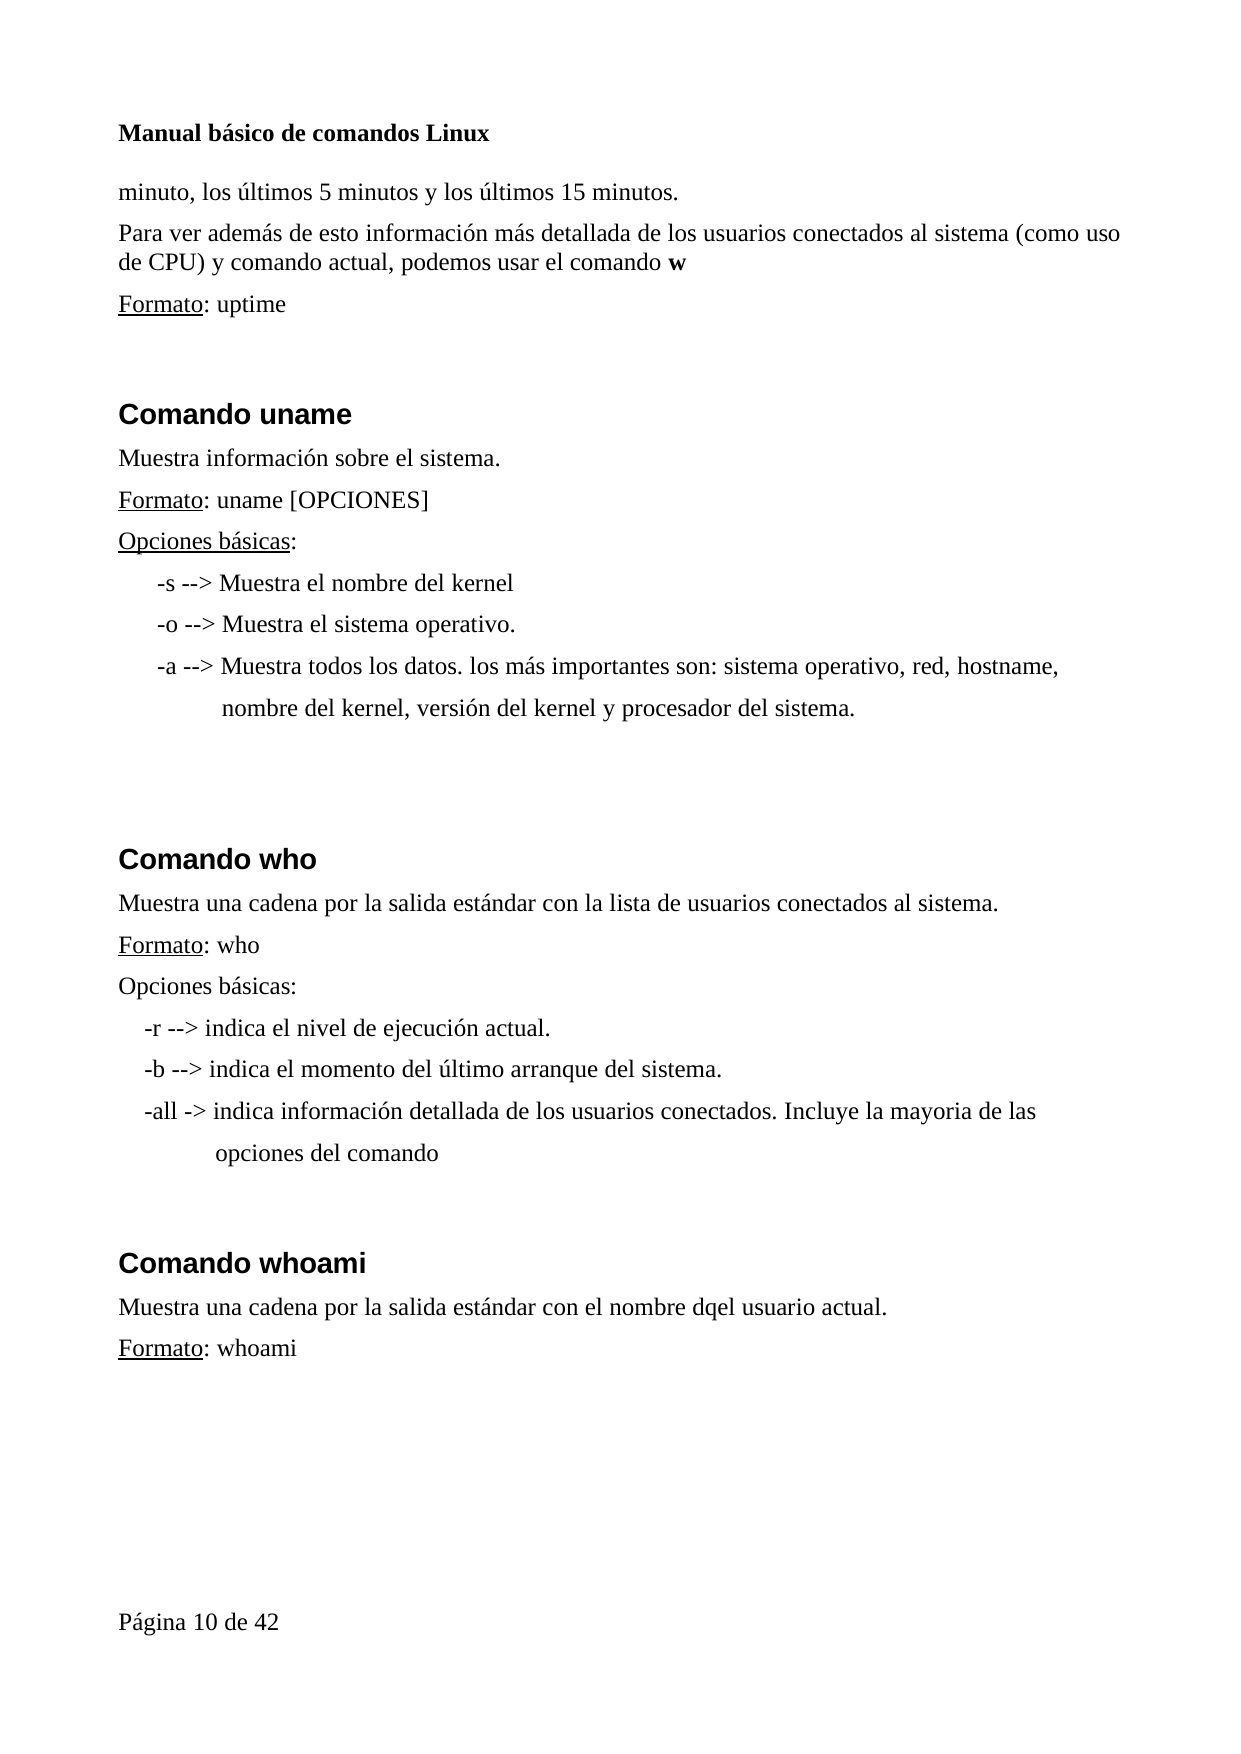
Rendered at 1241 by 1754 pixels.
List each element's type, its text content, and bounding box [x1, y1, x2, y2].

text Para ver además de esto información más detallada de los usuarios conectados al sistema (como uso de CPU) y comando actual, podemos usar el comando w [118, 218, 1122, 276]
text minuto, los últimos 5 minutos y los últimos 15 minutos. [118, 177, 1122, 206]
text Formato: who [118, 930, 1122, 959]
text -r --> indica el nivel de ejecución actual. [118, 1013, 1122, 1042]
text Formato: uptime [118, 289, 1122, 318]
text -b --> indica el momento del último arranque del sistema. [118, 1054, 1122, 1083]
text opciones del comando [118, 1137, 1122, 1167]
text -all -> indica información detallada de los usuarios conectados. Incluye la mayoria de las [118, 1096, 1122, 1125]
text -s --> Muestra el nombre del kernel [118, 568, 1122, 597]
subtitle Comando uname [118, 397, 1122, 431]
text Opciones básicas: [118, 526, 1122, 555]
text Muestra una cadena por la salida estándar con la lista de usuarios conectados al sistema. [118, 888, 1122, 917]
text nombre del kernel, versión del kernel y procesador del sistema. [118, 692, 1122, 721]
text Muestra información sobre el sistema. [118, 443, 1122, 472]
text Formato: whoami [118, 1333, 1122, 1362]
text -a --> Muestra todos los datos. los más importantes son: sistema operativo, red, hostname, [118, 651, 1122, 680]
text Formato: uname [OPCIONES] [118, 484, 1122, 514]
subtitle Comando who [118, 842, 1122, 876]
subtitle Comando whoami [118, 1246, 1122, 1279]
text Opciones básicas: [118, 971, 1122, 1000]
text -o --> Muestra el sistema operativo. [118, 609, 1122, 638]
text Muestra una cadena por la salida estándar con el nombre dqel usuario actual. [118, 1292, 1122, 1321]
